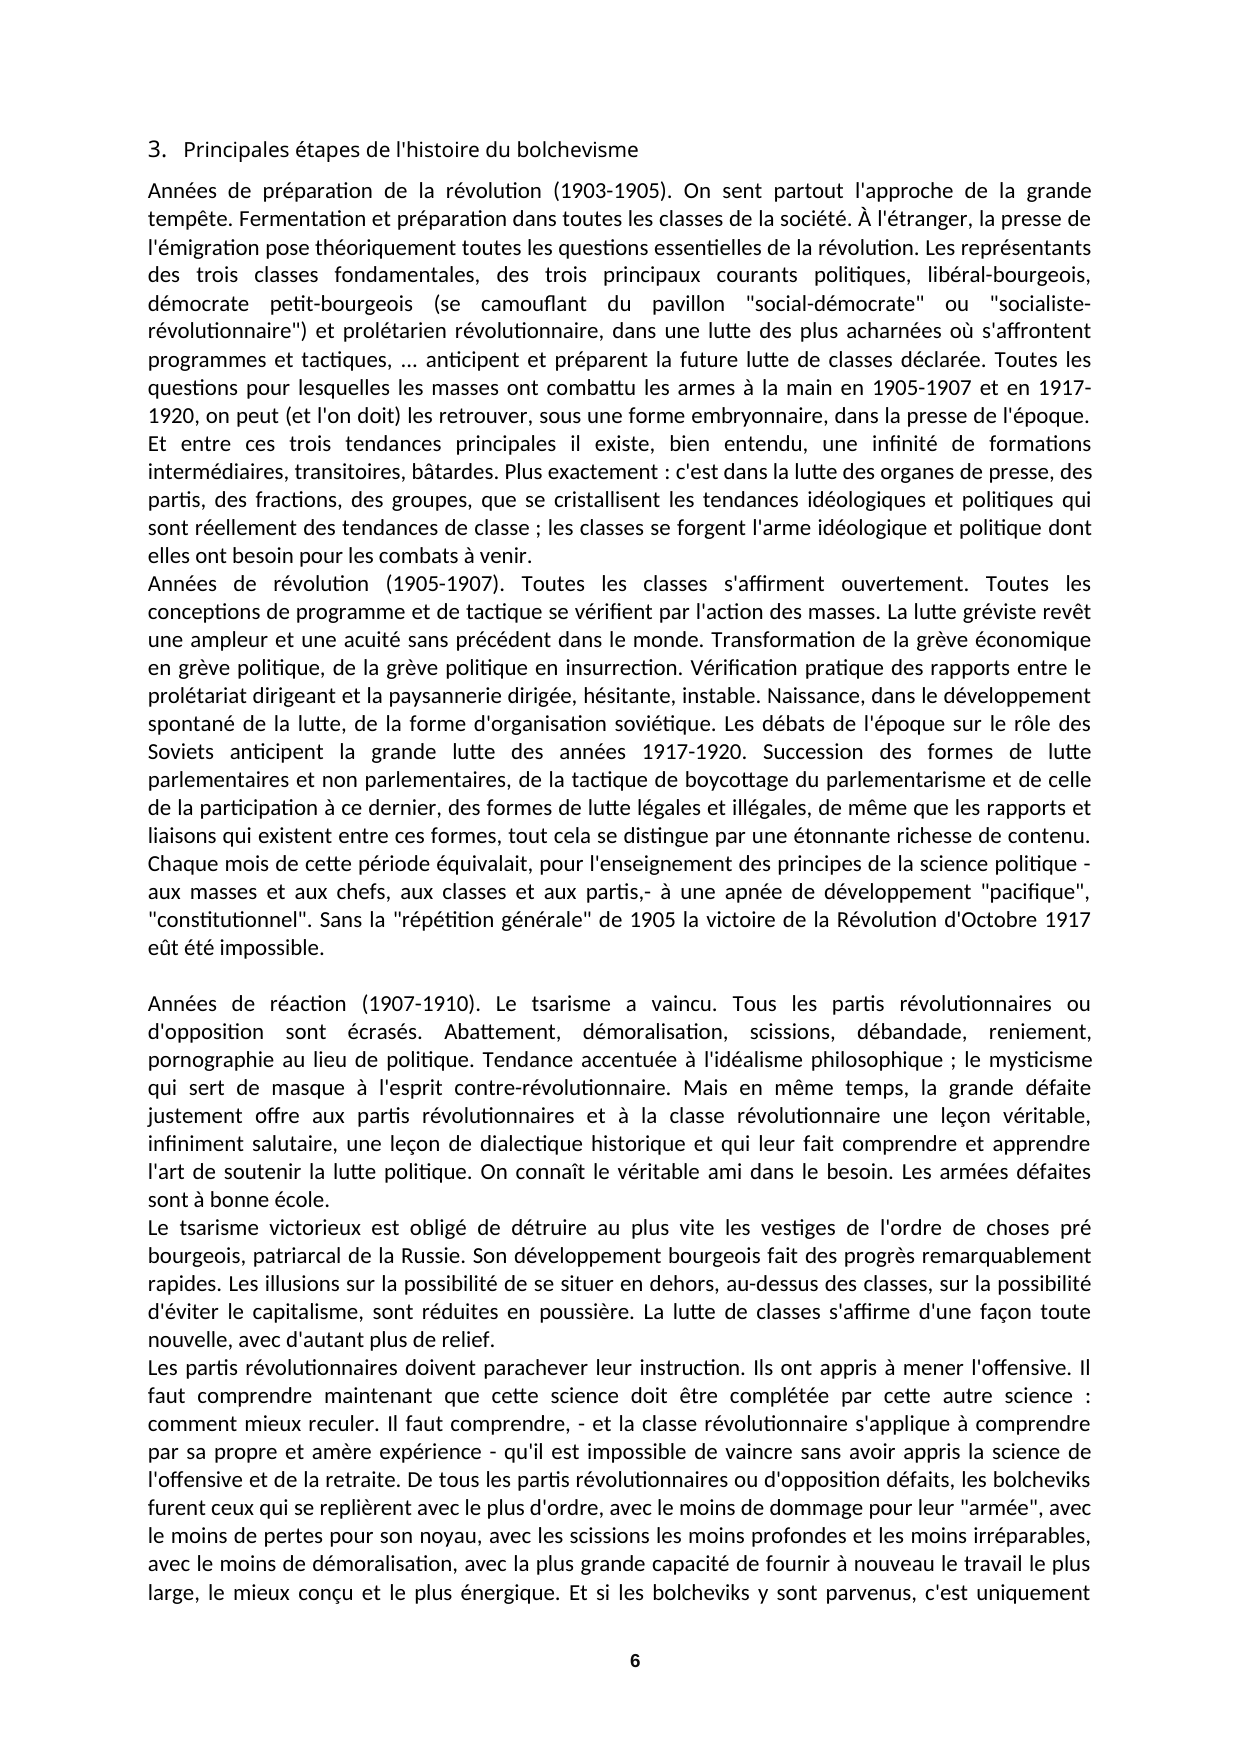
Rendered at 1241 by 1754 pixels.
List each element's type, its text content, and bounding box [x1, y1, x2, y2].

text Années de révolution (1905-1907). Toutes les classes s'affirment ouvertement. Toutes les conceptions de programme et de tactique se vérifient par l'action des masses. La lutte gréviste revêt une ampleur et une acuité sans précédent dans le monde. Transformation de la grève économique en grève politique, de la grève politique en insurrection. Vérification pratique des rapports entre le prolétariat dirigeant et la paysannerie dirigée, hésitante, instable. Naissance, dans le développement spontané de la lutte, de la forme d'organisation soviétique. Les débats de l'époque sur le rôle des Soviets anticipent la grande lutte des années 1917-1920. Succession des formes de lutte parlementaires et non parlementaires, de la tactique de boycottage du parlementarisme et de celle de la participation à ce dernier, des formes de lutte légales et illégales, de même que les rapports et liaisons qui existent entre ces formes, tout cela se distingue par une étonnante richesse de contenu. Chaque mois de cette période équivalait, pour l'enseignement des principes de la science politique - aux masses et aux chefs, aux classes et aux partis,- à une apnée de développement "pacifique", "constitutionnel". Sans la "répétition générale" de 1905 la victoire de la Révolution d'Octobre 1917 eût été impossible. [148, 569, 1093, 961]
text Années de réaction (1907-1910). Le tsarisme a vaincu. Tous les partis révolutionnaires ou d'opposition sont écrasés. Abattement, démoralisation, scissions, débandade, reniement, pornographie au lieu de politique. Tendance accentuée à l'idéalisme philosophique ; le mysticisme qui sert de masque à l'esprit contre-révolutionnaire. Mais en même temps, la grande défaite justement offre aux partis révolutionnaires et à la classe révolutionnaire une leçon véritable, infiniment salutaire, une leçon de dialectique historique et qui leur fait comprendre et apprendre l'art de soutenir la lutte politique. On connaît le véritable ami dans le besoin. Les armées défaites sont à bonne école. [148, 989, 1093, 1213]
subtitle Principales étapes de l'histoire du bolchevisme [148, 133, 1093, 164]
text Les partis révolutionnaires doivent parachever leur instruction. Ils ont appris à mener l'offensive. Il faut comprendre maintenant que cette science doit être complétée par cette autre science : comment mieux reculer. Il faut comprendre, - et la classe révolutionnaire s'applique à comprendre par sa propre et amère expérience - qu'il est impossible de vaincre sans avoir appris la science de l'offensive et de la retraite. De tous les partis révolutionnaires ou d'opposition défaits, les bolcheviks furent ceux qui se replièrent avec le plus d'ordre, avec le moins de dommage pour leur "armée", avec le moins de pertes pour son noyau, avec les scissions les moins profondes et les moins irréparables, avec le moins de démoralisation, avec la plus grande capacité de fournir à nouveau le travail le plus large, le mieux conçu et le plus énergique. Et si les bolcheviks y sont parvenus, c'est uniquement [148, 1353, 1093, 1606]
text Le tsarisme victorieux est obligé de détruire au plus vite les vestiges de l'ordre de choses pré bourgeois, patriarcal de la Russie. Son développement bourgeois fait des progrès remarquablement rapides. Les illusions sur la possibilité de se situer en dehors, au-dessus des classes, sur la possibilité d'éviter le capitalisme, sont réduites en poussière. La lutte de classes s'affirme d'une façon toute nouvelle, avec d'autant plus de relief. [148, 1213, 1093, 1353]
text Années de préparation de la révolution (1903-1905). On sent partout l'approche de la grande tempête. Fermentation et préparation dans toutes les classes de la société. À l'étranger, la presse de l'émigration pose théoriquement toutes les questions essentielles de la révolution. Les représentants des trois classes fondamentales, des trois principaux courants politiques, libéral-bourgeois, démocrate petit-bourgeois (se camouflant du pavillon "social-démocrate" ou "socialiste-révolutionnaire") et prolétarien révolutionnaire, dans une lutte des plus acharnées où s'affrontent programmes et tactiques, ... anticipent et préparent la future lutte de classes déclarée. Toutes les questions pour lesquelles les masses ont combattu les armes à la main en 1905-1907 et en 1917-1920, on peut (et l'on doit) les retrouver, sous une forme embryonnaire, dans la presse de l'époque. Et entre ces trois tendances principales il existe, bien entendu, une infinité de formations intermédiaires, transitoires, bâtardes. Plus exactement : c'est dans la lutte des organes de presse, des partis, des fractions, des groupes, que se cristallisent les tendances idéologiques et politiques qui sont réellement des tendances de classe ; les classes se forgent l'arme idéologique et politique dont elles ont besoin pour les combats à venir. [148, 177, 1093, 569]
